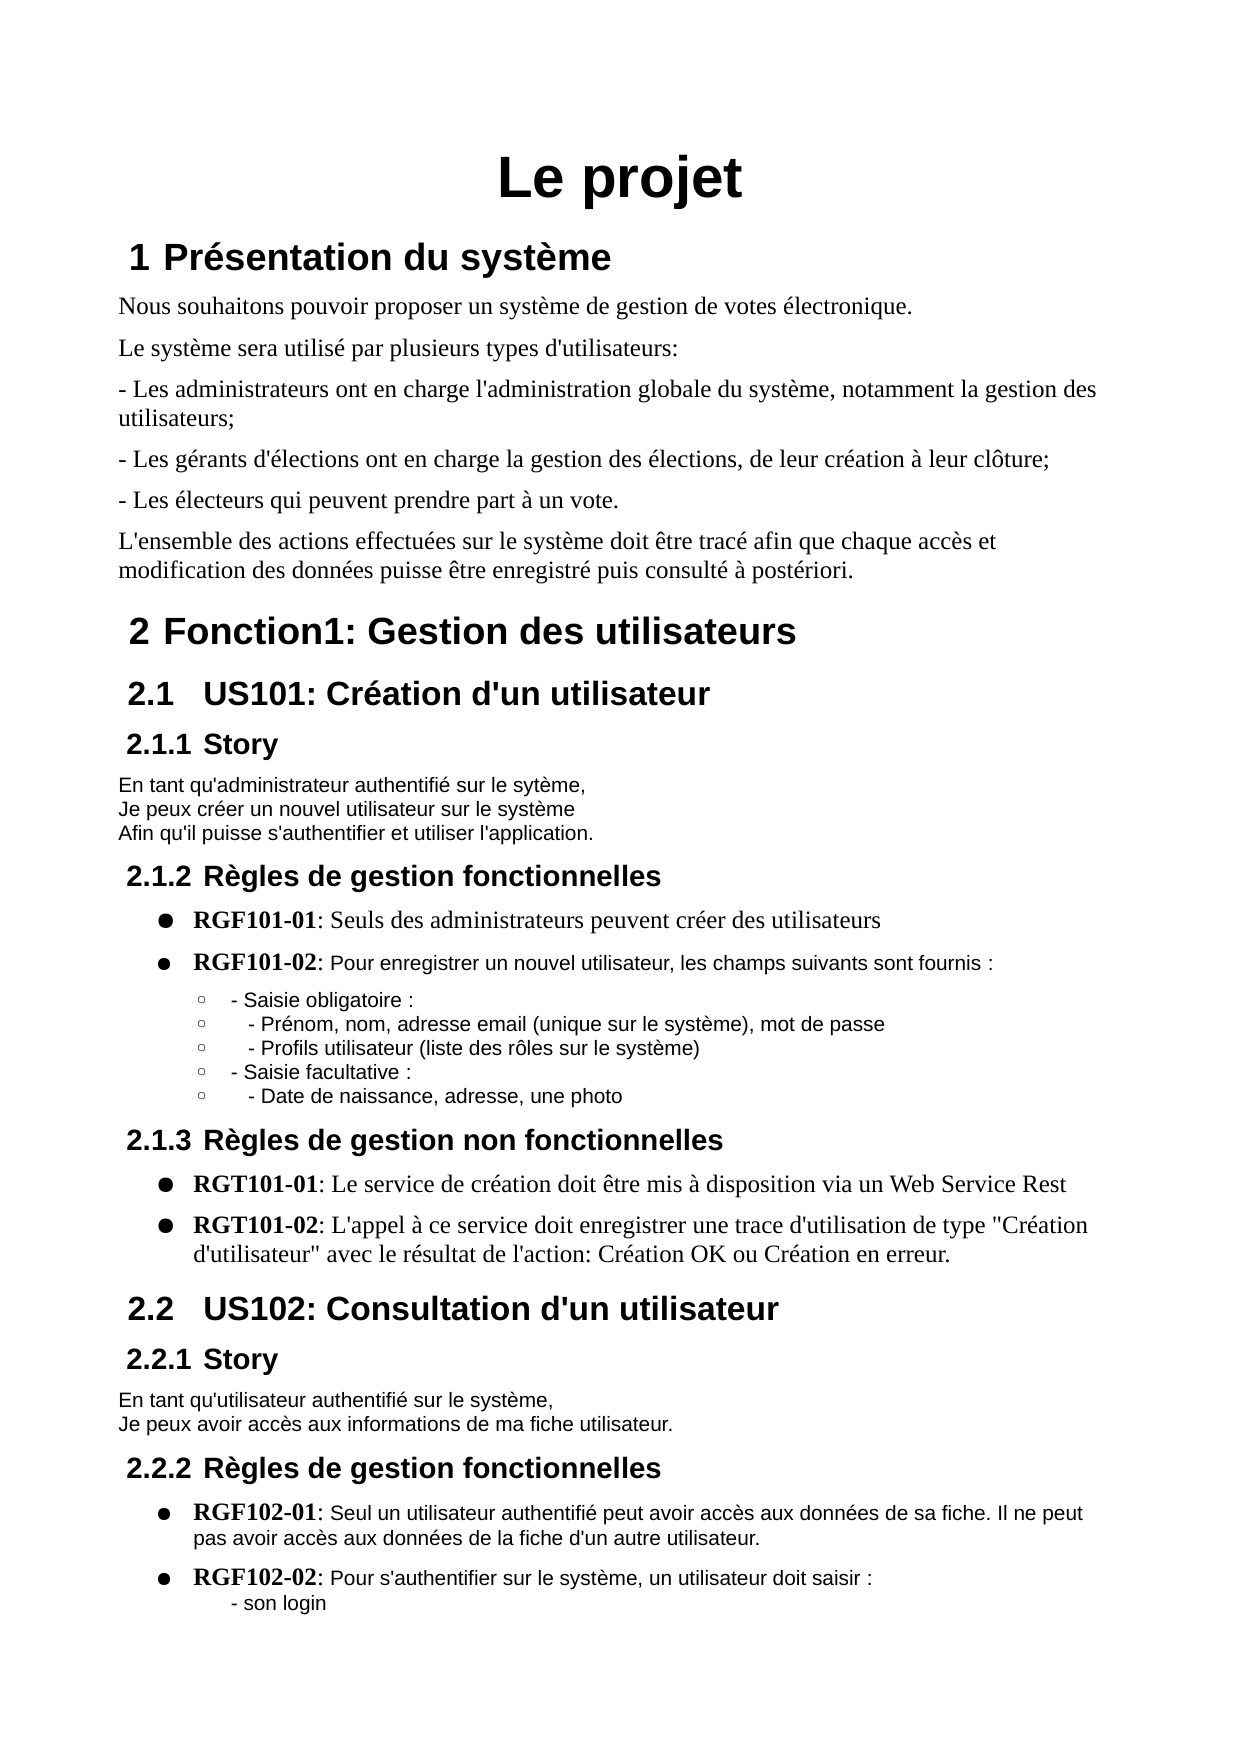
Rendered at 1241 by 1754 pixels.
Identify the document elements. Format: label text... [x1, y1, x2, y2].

list RGF102-01: Seul un utilisateur authentifié peut avoir accès aux données de sa fiche. Il ne peut pas avoir accès aux données de la fiche d'un autre utilisateur. [156, 1497, 1122, 1550]
list RGF102-02: Pour s'authentifier sur le système, un utilisateur doit saisir : [156, 1562, 1122, 1591]
list - Date de naissance, adresse, une photo [193, 1084, 1122, 1108]
text En tant qu'administrateur authentifié sur le sytème, [118, 773, 1122, 797]
text - Les gérants d'élections ont en charge la gestion des élections, de leur création à leur clôture; [118, 444, 1122, 473]
list RGT101-01: Le service de création doit être mis à disposition via un Web Service Rest [156, 1169, 1122, 1198]
list RGT101-02: L'appel à ce service doit enregistrer une trace d'utilisation de type "Création d'utilisateur" avec le résultat de l'action: Création OK ou Création en erreur. [156, 1210, 1122, 1268]
text L'ensemble des actions effectuées sur le système doit être tracé afin que chaque accès et modification des données puisse être enregistré puis consulté à postériori. [118, 526, 1122, 584]
list - Saisie facultative : [193, 1060, 1122, 1084]
text Le système sera utilisé par plusieurs types d'utilisateurs: [118, 333, 1122, 361]
text - Les administrateurs ont en charge l'administration globale du système, notamment la gestion des utilisateurs; [118, 374, 1122, 431]
list RGF101-01: Seuls des administrateurs peuvent créer des utilisateurs [156, 906, 1122, 934]
subtitle Présentation du système [118, 235, 1122, 279]
subtitle Règles de gestion fonctionnelles [118, 859, 1122, 893]
list - son login [193, 1591, 1122, 1615]
text En tant qu'utilisateur authentifié sur le système, [118, 1388, 1122, 1412]
list - Saisie obligatoire : [193, 988, 1122, 1012]
list - Prénom, nom, adresse email (unique sur le système), mot de passe [193, 1012, 1122, 1036]
subtitle US102: Consultation d'un utilisateur [118, 1289, 1122, 1327]
subtitle Story [118, 727, 1122, 760]
subtitle Règles de gestion non fonctionnelles [118, 1123, 1122, 1157]
subtitle Fonction1: Gestion des utilisateurs [118, 609, 1122, 652]
title Le projet [118, 143, 1122, 210]
list - Profils utilisateur (liste des rôles sur le système) [193, 1036, 1122, 1060]
text Je peux créer un nouvel utilisateur sur le système [118, 797, 1122, 821]
subtitle Règles de gestion fonctionnelles [118, 1451, 1122, 1484]
list RGF101-02: Pour enregistrer un nouvel utilisateur, les champs suivants sont fournis : [156, 947, 1122, 976]
subtitle Story [118, 1342, 1122, 1376]
text Afin qu'il puisse s'authentifier et utiliser l'application. [118, 821, 1122, 845]
text Je peux avoir accès aux informations de ma fiche utilisateur. [118, 1412, 1122, 1436]
subtitle US101: Création d'un utilisateur [118, 673, 1122, 712]
text - Les électeurs qui peuvent prendre part à un vote. [118, 485, 1122, 514]
text Nous souhaitons pouvoir proposer un système de gestion de votes électronique. [118, 291, 1122, 320]
